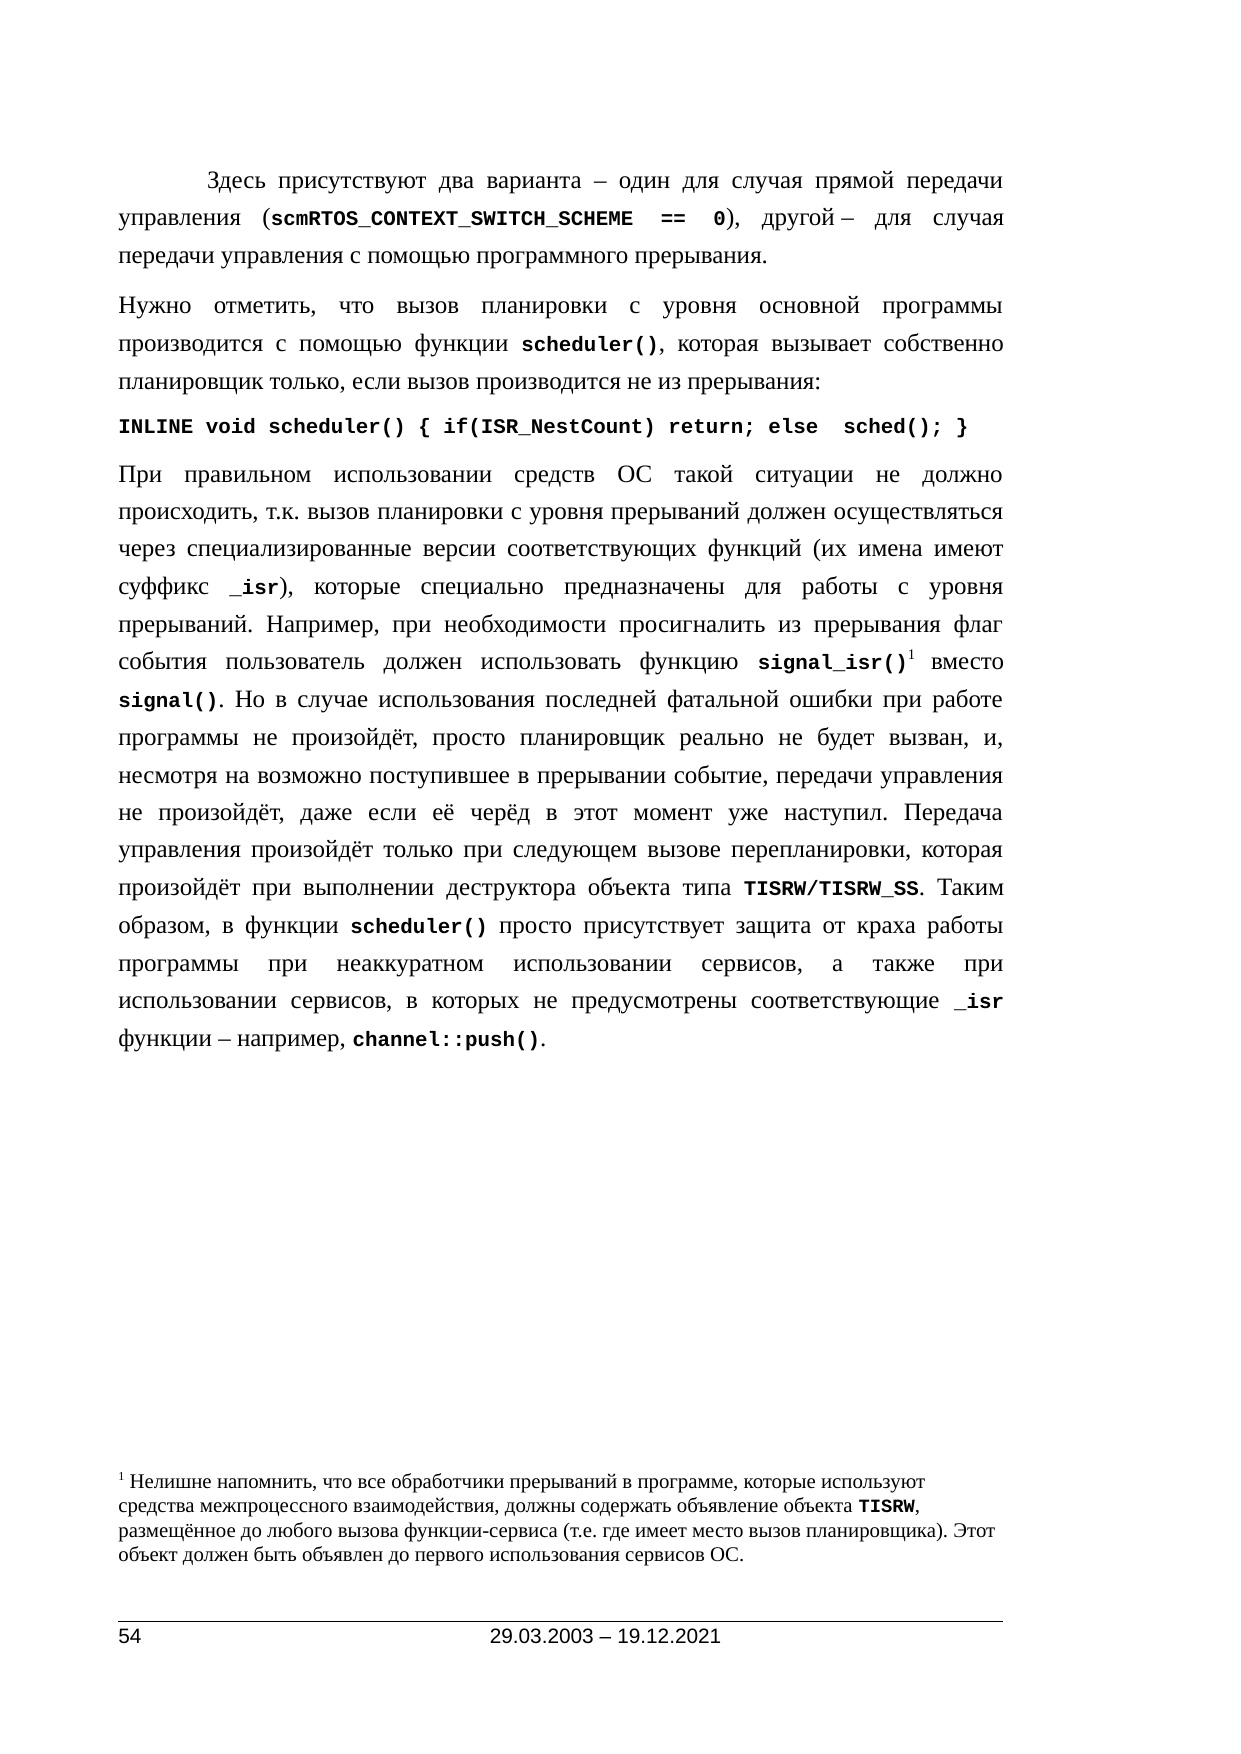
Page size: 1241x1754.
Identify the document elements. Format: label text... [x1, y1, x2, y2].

text INLINE void scheduler() { if(ISR_NestCount) return; else sched(); } [118, 416, 1004, 439]
text Нелишне напомнить, что все обработчики прерываний в программе, которые используют средства межпроцессного взаимодействия, должны содержать объявление объекта TISRW, размещённое до любого вызова функции-сервиса (т.е. где имеет место вызов планировщика). Этот объект должен быть объявлен до первого использования сервисов ОС. [118, 1469, 1004, 1566]
text При правильном использовании средств ОС такой ситуации не должно происходить, т.к. вызов планировки с уровня прерываний должен осуществляться через специализированные версии соответствующих функций (их имена имеют суффикс _isr), которые специально предназначены для работы с уровня прерываний. Например, при необходимости просигналить из прерывания флаг события пользователь должен использовать функцию signal_isr() вместо signal(). Но в случае использования последней фатальной ошибки при работе программы не произойдёт, просто планировщик реально не будет вызван, и, несмотря на возможно поступившее в прерывании событие, передачи управления не произойдёт, даже если её черёд в этот момент уже наступил. Передача управления произойдёт только при следующем вызове перепланировки, которая произойдёт при выполнении деструктора объекта типа TISRW/TISRW_SS. Таким образом, в функции sched⁠uler() просто присутствует защита от краха работы программы при неаккуратном использовании сервисов, а также при использовании сервисов, в которых не предусмотрены соответствующие _isr функции – например, channel::push(). [118, 459, 1004, 1053]
text Здесь присутствуют два варианта – один для случая прямой передачи управления (scmRTOS_CONTEXT_SWITCH_SCHEME == 0), другой – для случая передачи управления с помощью программного прерывания. [118, 165, 1004, 269]
text Нужно отметить, что вызов планировки с уровня основной программы производится с помощью функции scheduler(), которая вызывает собственно планировщик только, если вызов производится не из прерывания: [118, 290, 1004, 394]
